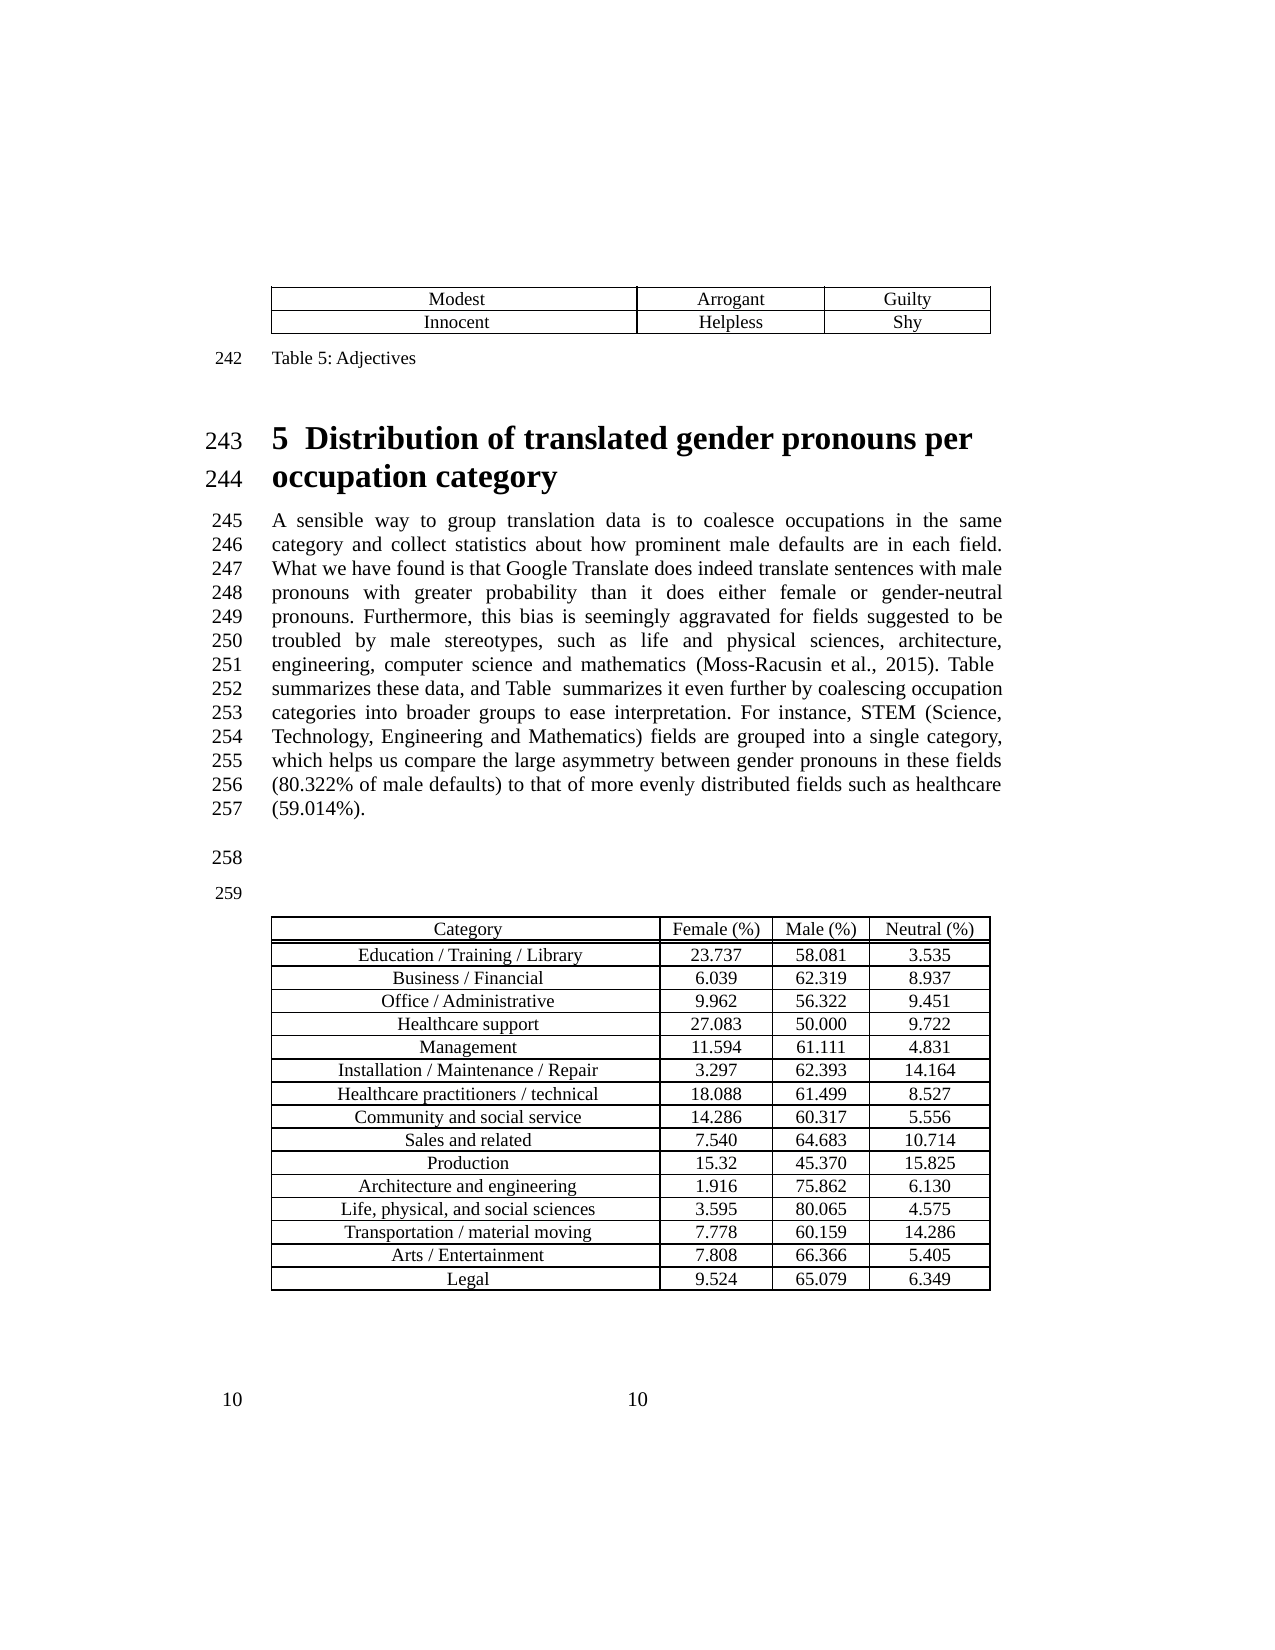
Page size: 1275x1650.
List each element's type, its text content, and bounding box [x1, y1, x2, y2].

table_cell 8.937 [870, 967, 989, 988]
table_cell Arrogant [638, 288, 824, 309]
table_cell Legal [272, 1268, 659, 1289]
table_cell 4.575 [870, 1198, 989, 1220]
table_cell 5.405 [870, 1245, 989, 1266]
table_cell 4.831 [870, 1036, 989, 1058]
table_cell Transportation / material moving [272, 1221, 659, 1243]
table_cell 10.714 [870, 1129, 989, 1150]
table_header Male (%) [773, 918, 869, 939]
table_cell Healthcare support [272, 1013, 659, 1035]
table_cell 9.524 [661, 1268, 772, 1289]
table_cell 65.079 [773, 1268, 869, 1289]
table_header Category [272, 918, 659, 939]
table_cell 8.527 [870, 1083, 989, 1104]
table_cell 5.556 [870, 1106, 989, 1127]
table_cell 62.393 [773, 1060, 869, 1081]
table_cell 7.540 [661, 1129, 772, 1150]
table_cell 56.322 [773, 990, 869, 1012]
table_cell 3.535 [870, 944, 989, 965]
table_cell 61.111 [773, 1036, 869, 1058]
table_cell 58.081 [773, 944, 869, 965]
table_cell 6.130 [870, 1175, 989, 1197]
table_cell Modest [272, 288, 636, 309]
table_cell 7.808 [661, 1245, 772, 1266]
table_cell 11.594 [661, 1036, 772, 1058]
table_cell 50.000 [773, 1013, 869, 1035]
table_cell Architecture and engineering [272, 1175, 659, 1197]
table_cell 61.499 [773, 1083, 869, 1104]
table_cell Guilty [825, 288, 990, 309]
table_cell 60.317 [773, 1106, 869, 1127]
table_cell Management [272, 1036, 659, 1058]
table_cell 80.065 [773, 1198, 869, 1220]
table_cell Production [272, 1152, 659, 1173]
table_cell 75.862 [773, 1175, 869, 1197]
table_cell 7.778 [661, 1221, 772, 1243]
table_cell Life, physical, and social sciences [272, 1198, 659, 1220]
table_cell 66.366 [773, 1245, 869, 1266]
subtitle 5 Distribution of translated gender pronouns per occupation category [272, 418, 1003, 495]
table_cell Office / Administrative [272, 990, 659, 1012]
table_cell Installation / Maintenance / Repair [272, 1060, 659, 1081]
table_cell 15.32 [661, 1152, 772, 1173]
table_cell 64.683 [773, 1129, 869, 1150]
table_cell 45.370 [773, 1152, 869, 1173]
table_cell Arts / Entertainment [272, 1245, 659, 1266]
table_cell Sales and related [272, 1129, 659, 1150]
table_cell 9.962 [661, 990, 772, 1012]
table_cell Shy [825, 311, 990, 333]
table_cell 14.286 [870, 1221, 989, 1243]
table_header Neutral (%) [870, 918, 989, 939]
table_cell 23.737 [661, 944, 772, 965]
table_cell Education / Training / Library [272, 944, 659, 965]
table_cell 3.595 [661, 1198, 772, 1220]
table_header Female (%) [661, 918, 772, 939]
table_cell 15.825 [870, 1152, 989, 1173]
table_cell 14.286 [661, 1106, 772, 1127]
text Table 5: Adjectives [272, 347, 1003, 368]
table_cell 6.039 [661, 967, 772, 988]
table_cell Healthcare practitioners / technical [272, 1083, 659, 1104]
table_cell 6.349 [870, 1268, 989, 1289]
table_cell 18.088 [661, 1083, 772, 1104]
table_cell 60.159 [773, 1221, 869, 1243]
table_cell Innocent [272, 311, 636, 333]
text A sensible way to group translation data is to coalesce occupations in the same category and collect statistics about how prominent male defaults are in each field. What we have found is that Google Translate does indeed translate sentences with male pronouns with greater probability than it does either female or gender-neutral pronouns. Furthermore, this bias is seemingly aggravated for fields suggested to be troubled by male stereotypes, such as life and physical sciences, architecture, engineering, computer science and mathematics " " (Moss-Racusin et al., 2015). Table " Table " 6 summarizes these data, and Table " summarizes these data, and Table " 7 summarizes it even further by coalescing occupation categories into broader groups to ease interpretation. For instance, STEM (Science, Technology, Engineering and Mathematics) fields are grouped into a single category, which helps us compare the large asymmetry between gender pronouns in these fields (80.322% of male defaults) to that of more evenly distributed fields such as healthcare (59.014%)." summarizes it even further by coalescing occupation categories into broader groups to ease interpretation. For instance, STEM (Science, Technology, Engineering and Mathematics) fields are grouped into a single category, which helps us compare the large asymmetry between gender pronouns in these fields (80.322% of male defaults) to that of more evenly distributed fields such as healthcare (59.014%). " [272, 507, 1003, 820]
table_cell Business / Financial [272, 967, 659, 988]
table_cell 27.083 [661, 1013, 772, 1035]
table_cell 3.297 [661, 1060, 772, 1081]
table_cell Community and social service [272, 1106, 659, 1127]
table_cell 9.722 [870, 1013, 989, 1035]
table_cell 62.319 [773, 967, 869, 988]
table_cell 9.451 [870, 990, 989, 1012]
table_cell 1.916 [661, 1175, 772, 1197]
table_cell Helpless [638, 311, 824, 333]
table_cell 14.164 [870, 1060, 989, 1081]
